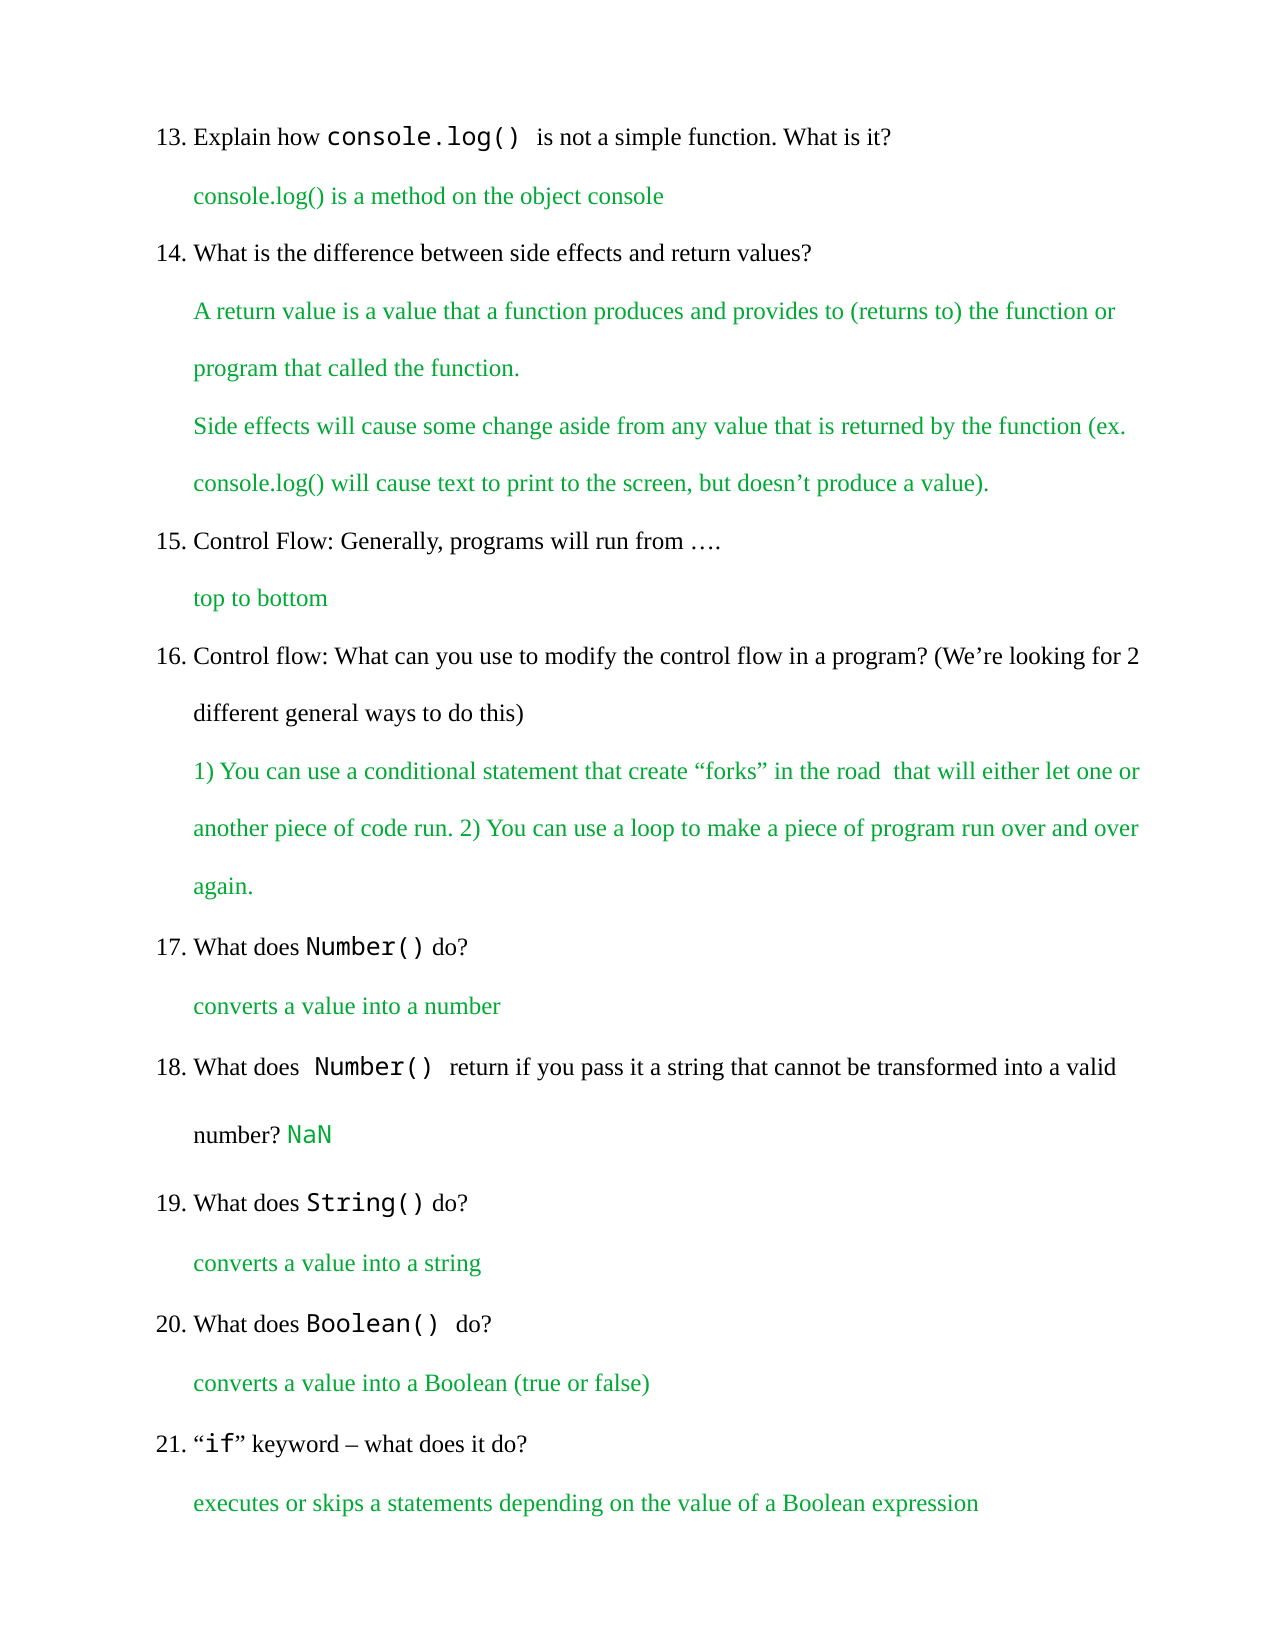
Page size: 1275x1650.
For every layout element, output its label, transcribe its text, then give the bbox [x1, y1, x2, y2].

list Control flow: What can you use to modify the control flow in a program? (We’re looking for 2 different general ways to do this) 1) You can use a conditional statement that create “forks” in the road that will either let one or another piece of code run. 2) You can use a loop to make a piece of program run over and over again. [156, 641, 1157, 900]
list What does String() do? converts a value into a string [156, 1185, 1157, 1277]
list Control Flow: Generally, programs will run from …. top to bottom [156, 526, 1157, 612]
list Explain how console.log() is not a simple function. What is it? console.log() is a method on the object console [156, 118, 1157, 210]
list What does Number() do? converts a value into a number [156, 928, 1157, 1020]
list What is the difference between side effects and return values? A return value is a value that a function produces and provides to (returns to) the function or program that called the function. Side effects will cause some change aside from any value that is returned by the function (ex. console.log() will cause text to print to the screen, but doesn’t produce a value). [156, 238, 1157, 497]
list What does Number() return if you pass it a string that cannot be transformed into a valid number? NaN [156, 1049, 1157, 1151]
list “if” keyword – what does it do? executes or skips a statements depending on the value of a Boolean expression [156, 1426, 1157, 1517]
list What does Boolean() do? converts a value into a Boolean (true or false) [156, 1305, 1157, 1397]
